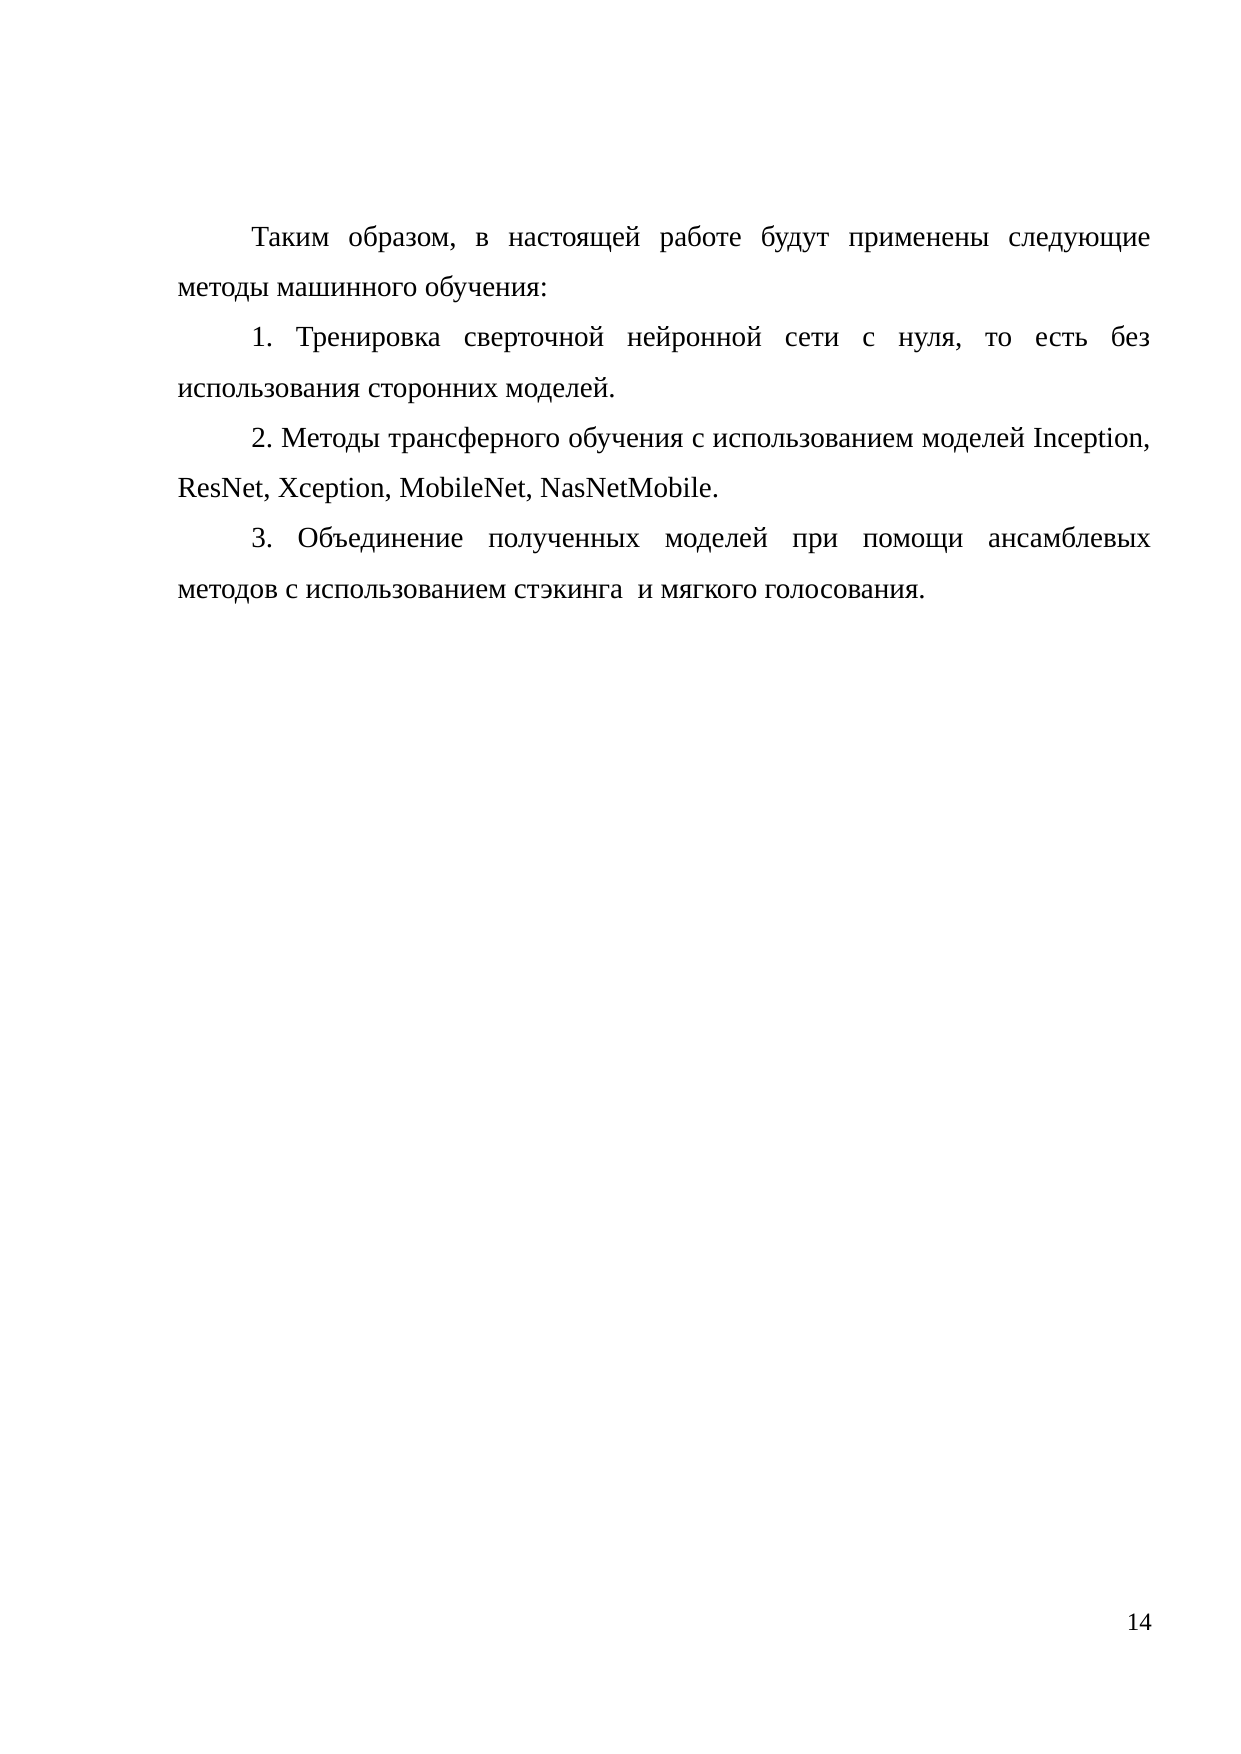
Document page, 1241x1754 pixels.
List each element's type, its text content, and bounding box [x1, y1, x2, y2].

text Таким образом, в настоящей работе будут применены следующие методы машинного обучения: [177, 219, 1152, 303]
text 1. Тренировка сверточной нейронной сети с нуля, то есть без использования сторонних моделей. [177, 319, 1152, 403]
text 3. Объединение полученных моделей при помощи ансамблевых методов с использованием стэкинга и мягкого голосования. [177, 521, 1152, 604]
text 2. Методы трансферного обучения с использованием моделей Inception, ResNet, Xception, MobileNet, NasNetMobile. [177, 420, 1152, 504]
